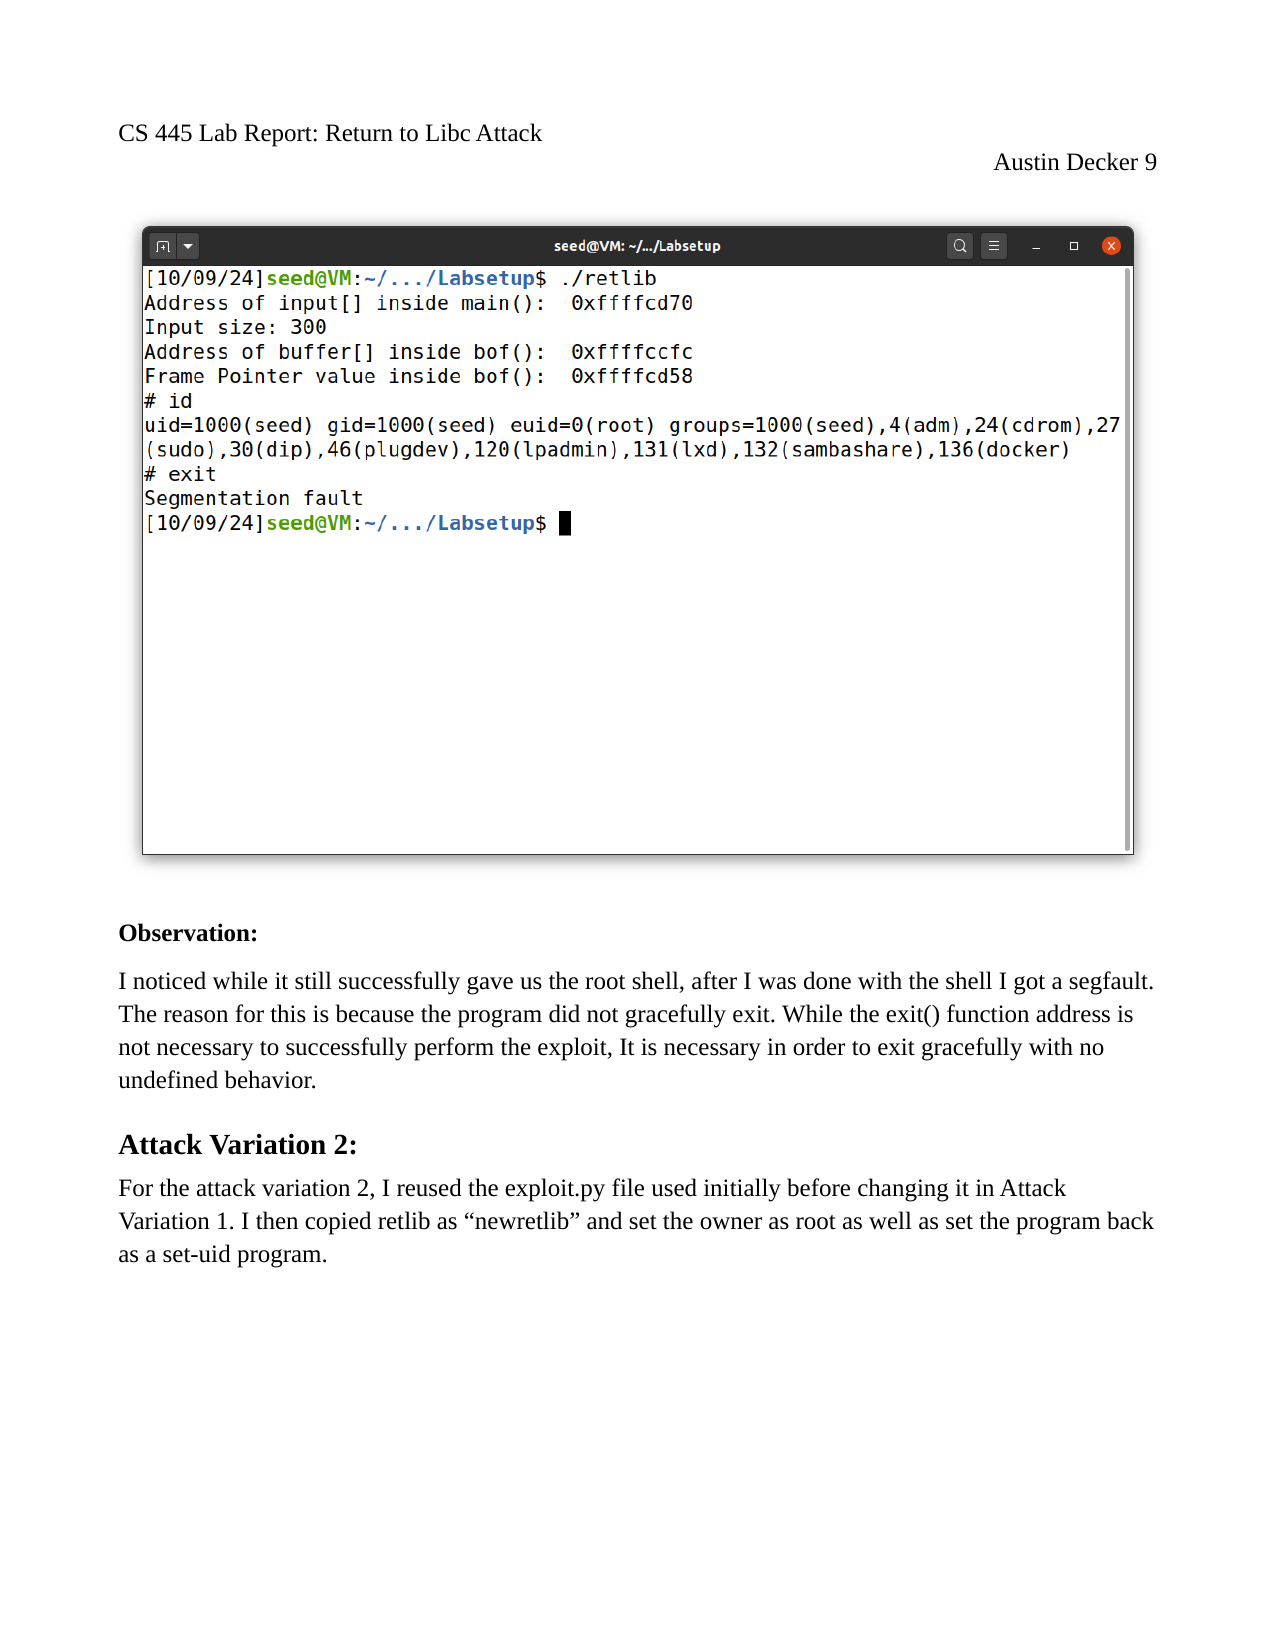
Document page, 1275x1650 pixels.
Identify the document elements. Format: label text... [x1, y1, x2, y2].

text Observation: [118, 881, 1157, 947]
subtitle Attack Variation 2: [118, 1127, 1157, 1161]
text For the attack variation 2, I reused the exploit.py file used initially before changing it in Attack Variation 1. I then copied retlib as “newretlib” and set the owner as root as well as set the program back as a set-uid program. [118, 1173, 1157, 1268]
picture [118, 205, 1157, 881]
text I noticed while it still successfully gave us the root shell, after I was done with the shell I got a segfault. The reason for this is because the program did not gracefully exit. While the exit() function address is not necessary to successfully perform the exploit, It is necessary in order to exit gracefully with no undefined behavior. [118, 966, 1157, 1093]
